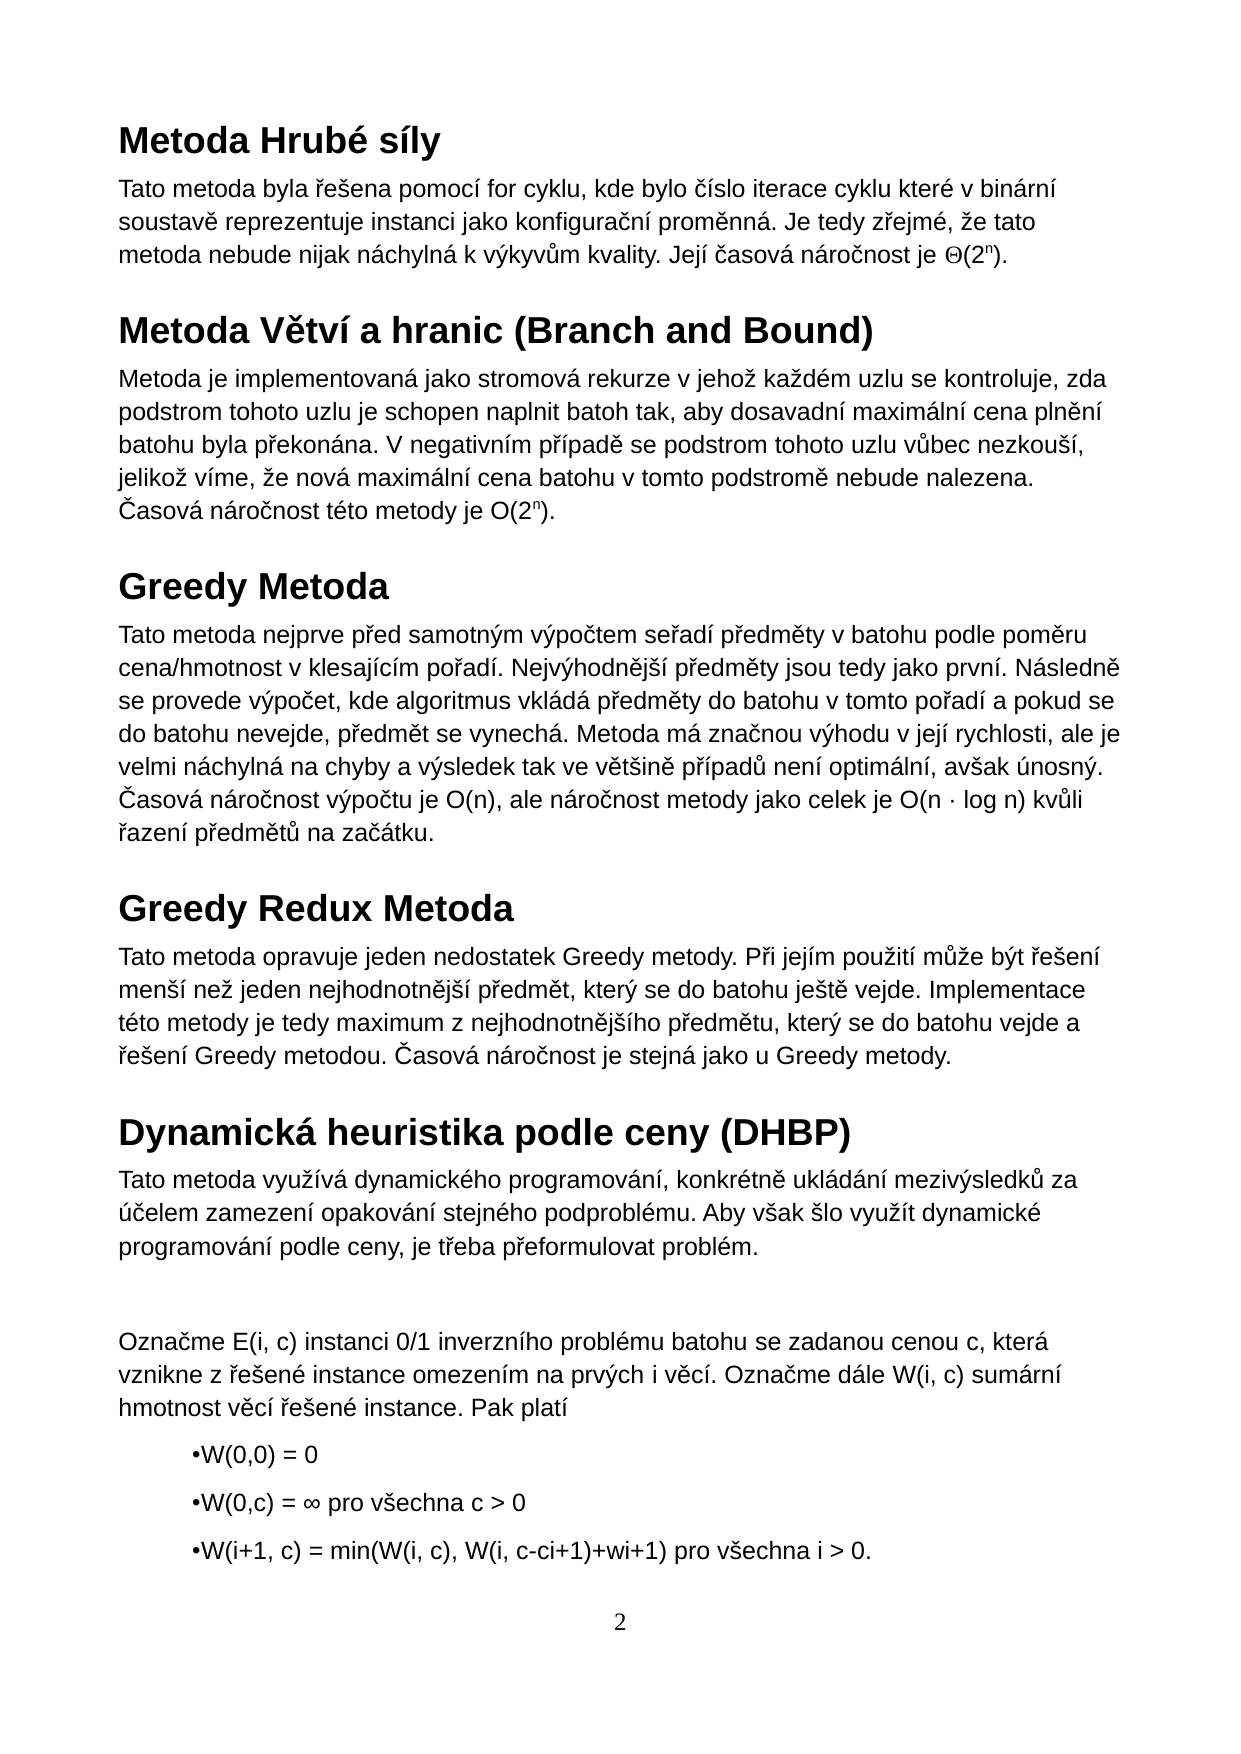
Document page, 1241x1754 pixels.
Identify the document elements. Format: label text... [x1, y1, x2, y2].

subtitle Greedy Metoda [118, 564, 1122, 608]
text Tato metoda byla řešena pomocí for cyklu, kde bylo číslo iterace cyklu které v binární soustavě reprezentuje instanci jako konfigurační proměnná. Je tedy zřejmé, že tato metoda nebude nijak náchylná k výkyvům kvality. Její časová náročnost je Θ(2n). [118, 174, 1122, 269]
list W(0,c) = ∞ pro všechna c > 0 [118, 1488, 1122, 1517]
list W(i+1, c) = min(W(i, c), W(i, c-ci+1)+wi+1) pro všechna i > 0. [118, 1536, 1122, 1564]
text Tato metoda nejprve před samotným výpočtem seřadí předměty v batohu podle poměru cena/hmotnost v klesajícím pořadí. Nejvýhodnější předměty jsou tedy jako první. Následně se provede výpočet, kde algoritmus vkládá předměty do batohu v tomto pořadí a pokud se do batohu nevejde, předmět se vynechá. Metoda má značnou výhodu v její rychlosti, ale je velmi náchylná na chyby a výsledek tak ve většině případů není optimální, avšak únosný. Časová náročnost výpočtu je Ο(n), ale náročnost metody jako celek je Ο(n · log n) kvůli řazení předmětů na začátku. [118, 620, 1122, 847]
subtitle Dynamická heuristika podle ceny (DHBP) [118, 1110, 1122, 1153]
subtitle Metoda Větví a hranic (Branch and Bound) [118, 308, 1122, 351]
subtitle Greedy Redux Metoda [118, 887, 1122, 930]
text Tato metoda využívá dynamického programování, konkrétně ukládání mezivýsledků za účelem zamezení opakování stejného podproblému. Aby však šlo využít dynamické programování podle ceny, je třeba přeformulovat problém. [118, 1165, 1122, 1260]
text Metoda je implementovaná jako stromová rekurze v jehož každém uzlu se kontroluje, zda podstrom tohoto uzlu je schopen naplnit batoh tak, aby dosavadní maximální cena plnění batohu byla překonána. V negativním případě se podstrom tohoto uzlu vůbec nezkouší, jelikož víme, že nová maximální cena batohu v tomto podstromě nebude nalezena. Časová náročnost této metody je Ο(2n). [118, 364, 1122, 525]
list W(0,0) = 0 [118, 1440, 1122, 1469]
text Tato metoda opravuje jeden nedostatek Greedy metody. Při jejím použití může být řešení menší než jeden nejhodnotnější předmět, který se do batohu ještě vejde. Implementace této metody je tedy maximum z nejhodnotnějšího předmětu, který se do batohu vejde a řešení Greedy metodou. Časová náročnost je stejná jako u Greedy metody. [118, 942, 1122, 1070]
subtitle Metoda Hrubé síly [118, 118, 1122, 161]
text Označme E(i, c) instanci 0/1 inverzního problému batohu se zadanou cenou c, která vznikne z řešené instance omezením na prvých i věcí. Označme dále W(i, c) sumární hmotnost věcí řešené instance. Pak platí [118, 1327, 1122, 1421]
